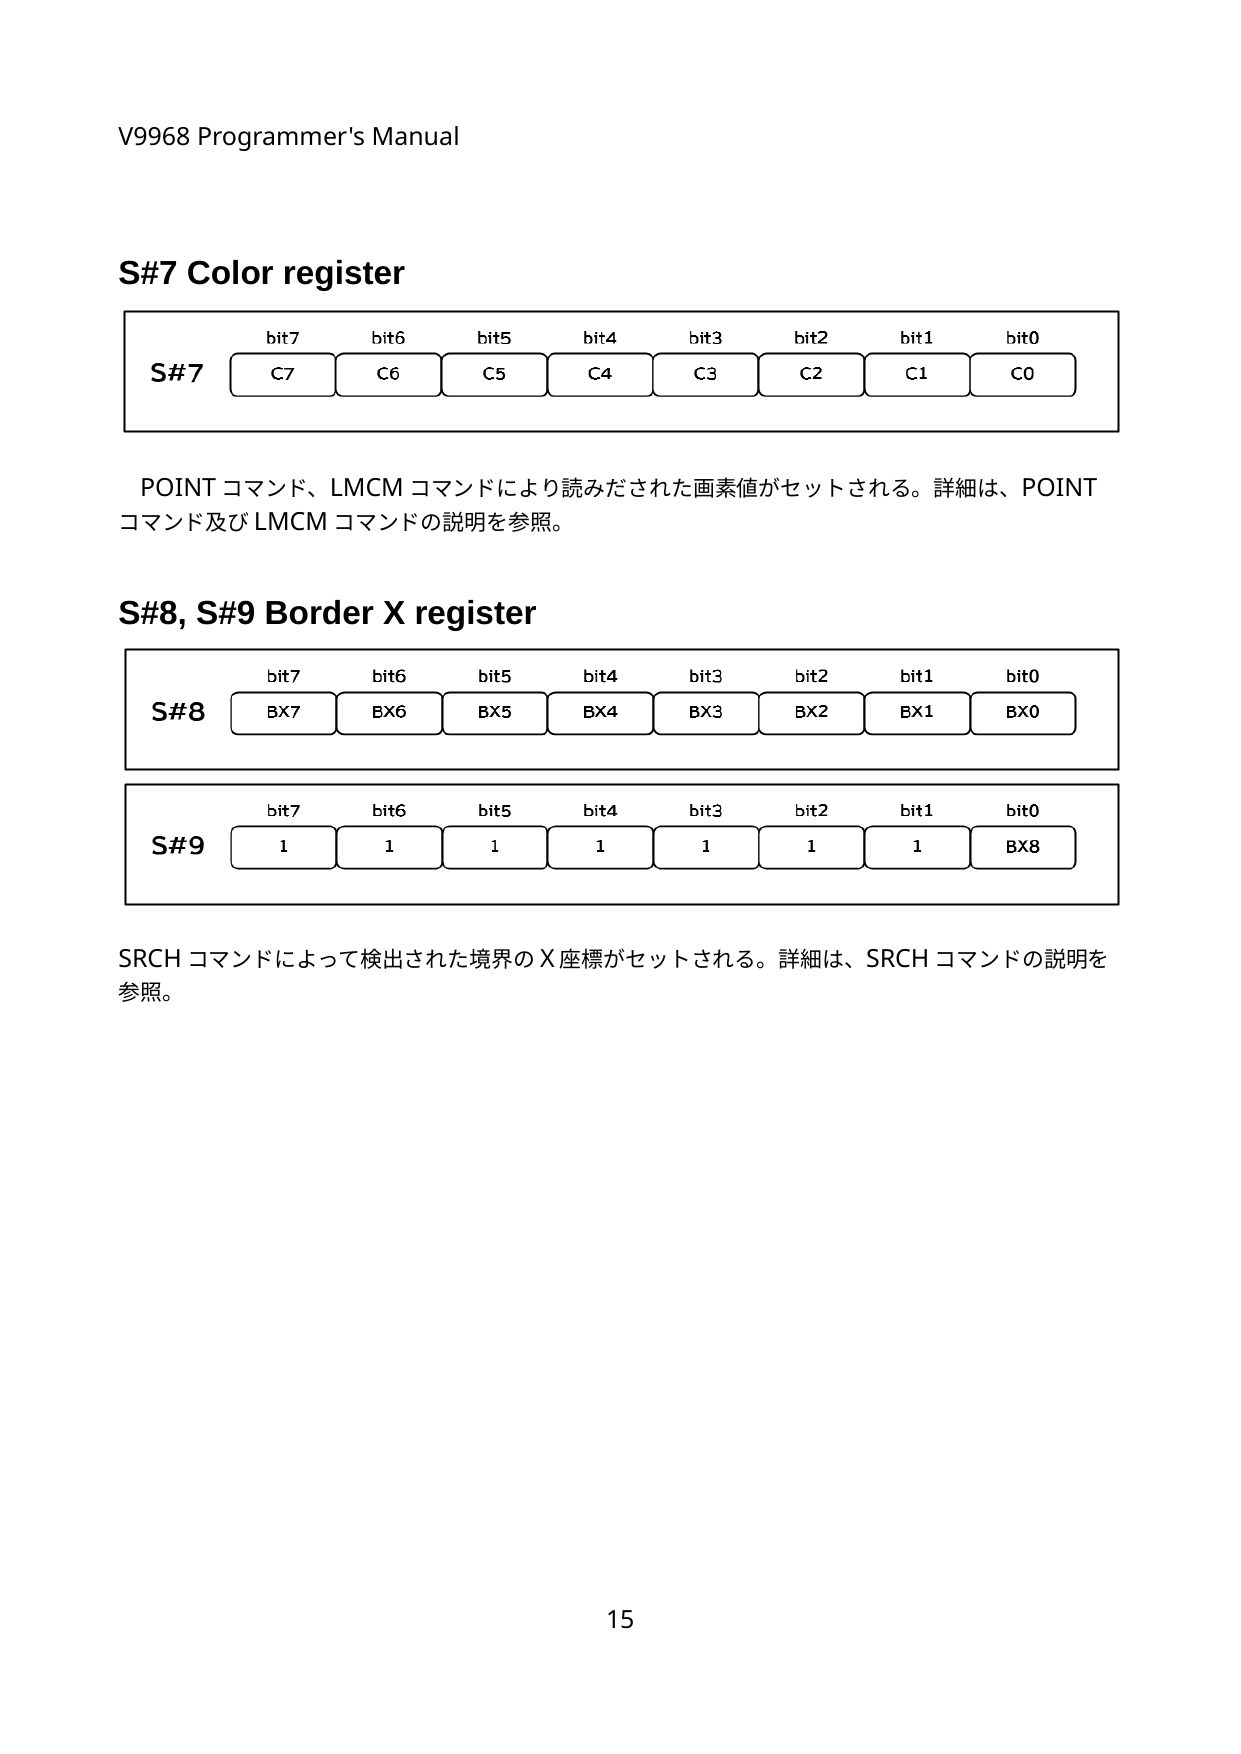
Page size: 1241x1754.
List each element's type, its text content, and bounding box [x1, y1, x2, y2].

picture [118, 304, 1123, 436]
text POINTコマンド、LMCMコマンドにより読みだされた画素値がセットされる。詳細は、POINTコマンド及びLMCMコマンドの説明を参照。 [118, 470, 1122, 538]
subtitle S#8, S#9 Border X register [118, 593, 1122, 631]
picture [118, 643, 1123, 907]
text SRCHコマンドによって検出された境界の X座標がセットされる。詳細は、SRCHコマンドの説明を参照。 [118, 941, 1122, 1006]
subtitle S#7 Color register [118, 253, 1122, 292]
